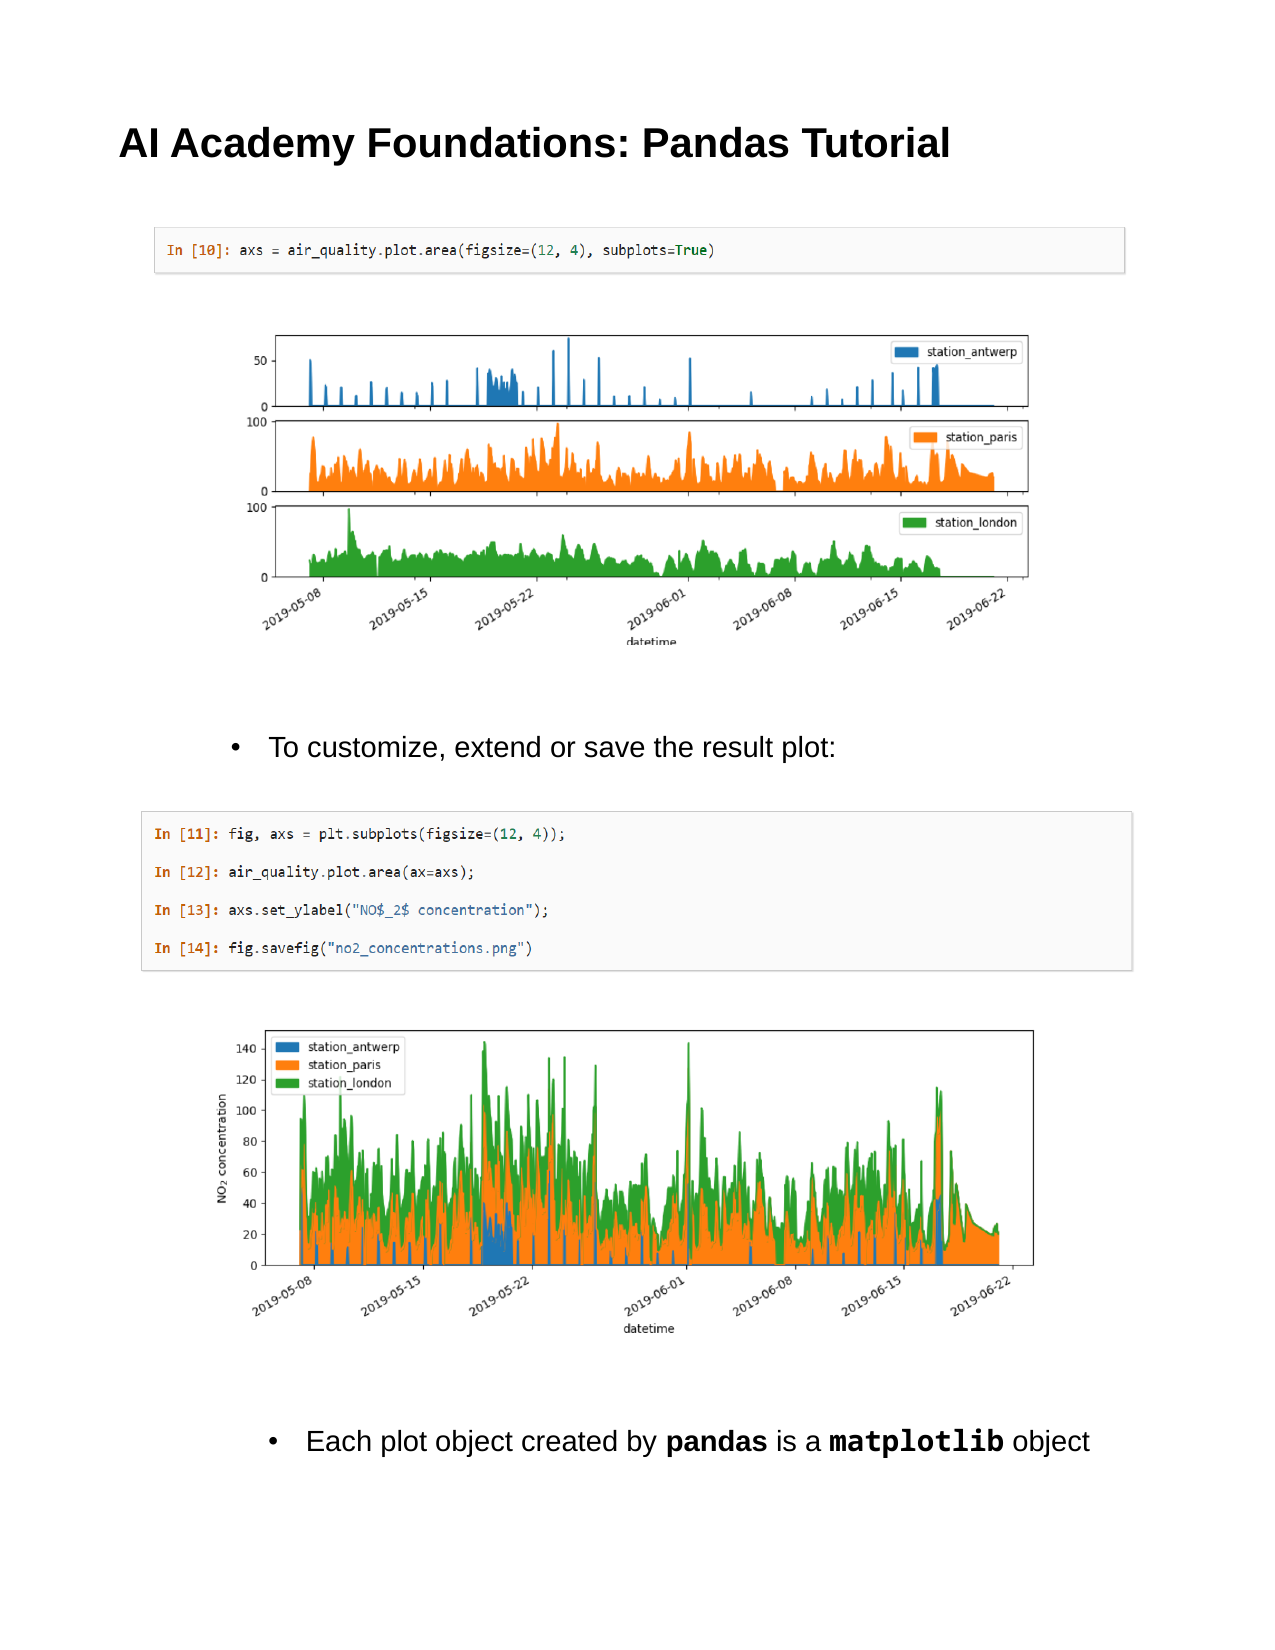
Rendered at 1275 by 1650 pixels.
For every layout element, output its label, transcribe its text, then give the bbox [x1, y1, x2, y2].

picture [144, 218, 1131, 645]
picture [131, 798, 1144, 1335]
list Each plot object created by pandas is a matplotlib object [268, 1420, 1157, 1460]
list To customize, extend or save the result plot: [231, 730, 1157, 764]
